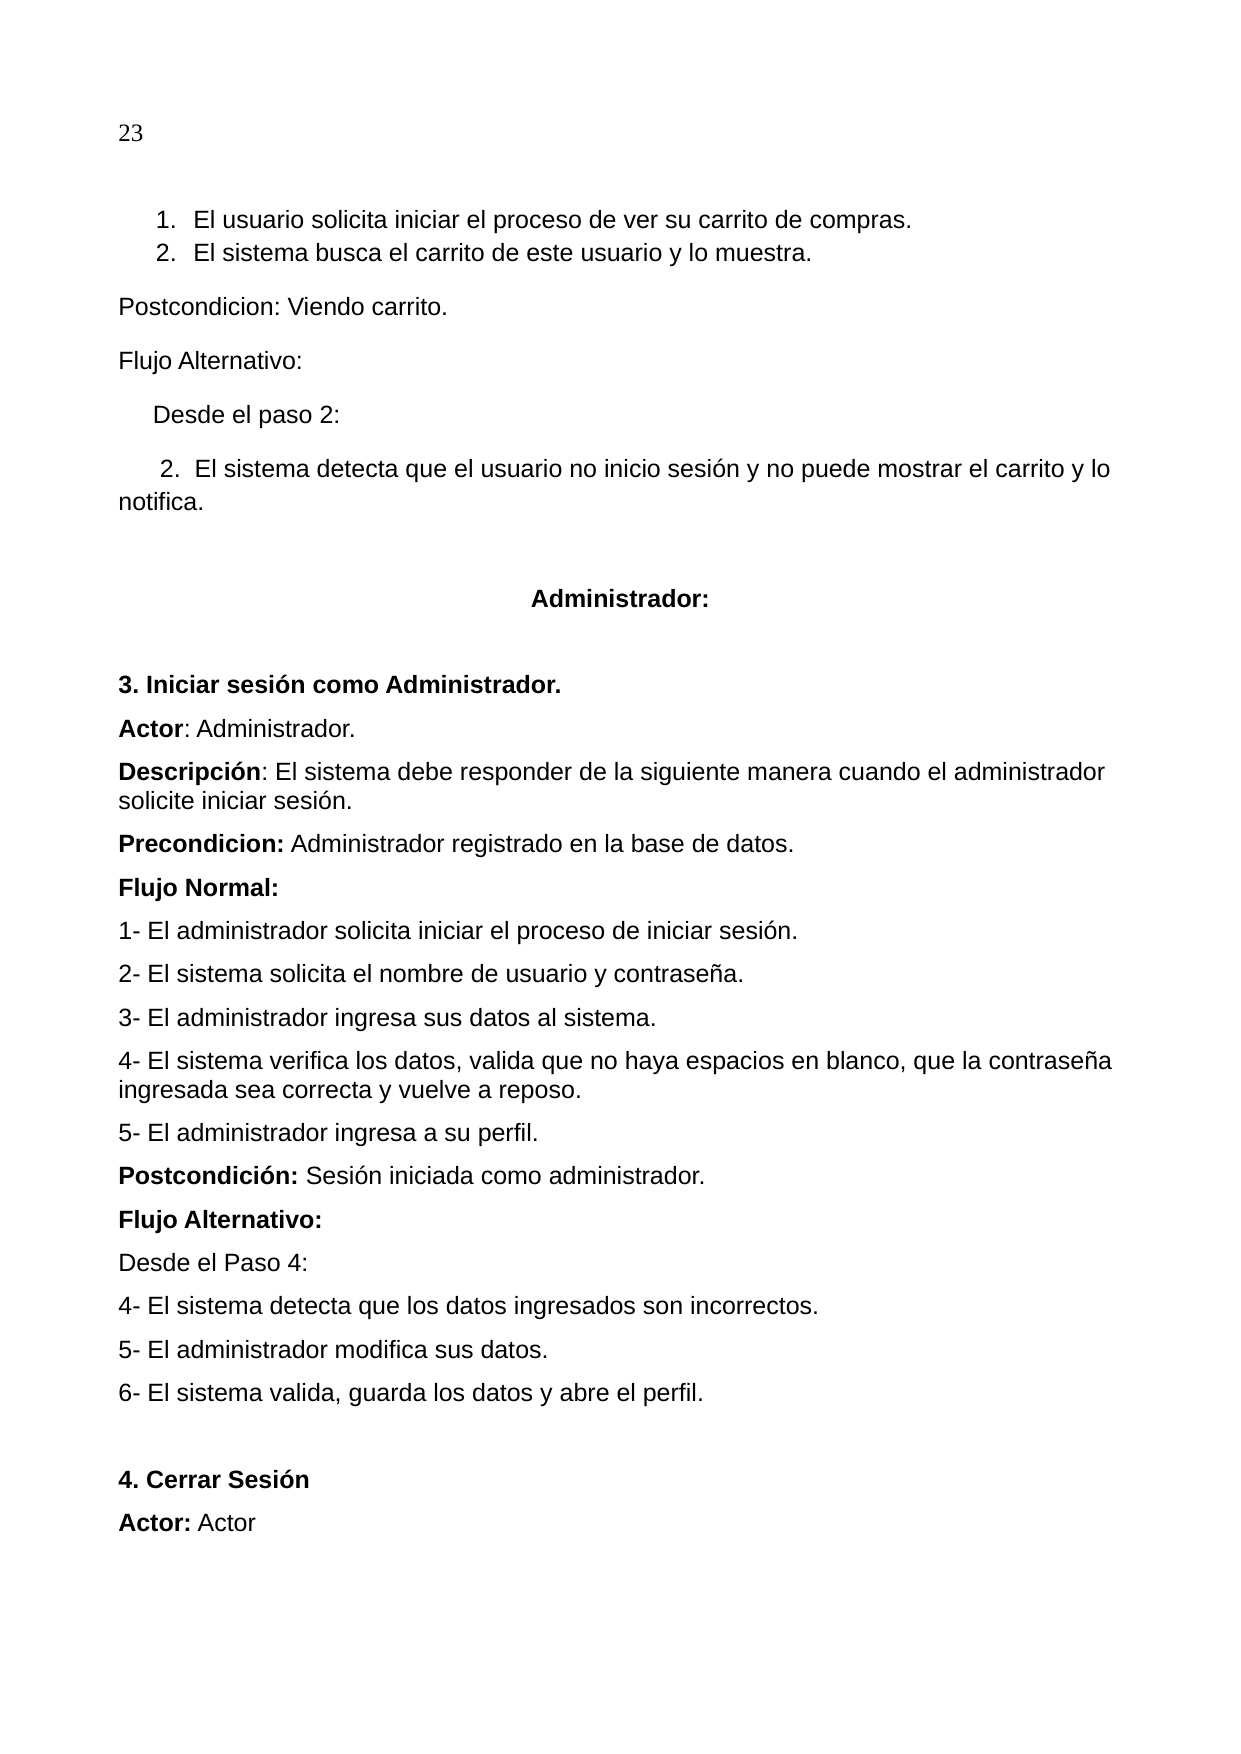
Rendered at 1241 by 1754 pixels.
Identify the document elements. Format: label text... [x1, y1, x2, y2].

text Descripción: El sistema debe responder de la siguiente manera cuando el administrador solicite iniciar sesión. [118, 757, 1122, 814]
text 1- El administrador solicita iniciar el proceso de iniciar sesión. [118, 916, 1122, 944]
list El usuario solicita iniciar el proceso de ver su carrito de compras. [156, 205, 1122, 234]
text 4- El sistema verifica los datos, valida que no haya espacios en blanco, que la contraseña ingresada sea correcta y vuelve a reposo. [118, 1046, 1122, 1103]
text Precondicion: Administrador registrado en la base de datos. [118, 829, 1122, 858]
text 2. El sistema detecta que el usuario no inicio sesión y no puede mostrar el carrito y lo notifica. [118, 453, 1122, 515]
text Postcondición: Sesión iniciada como administrador. [118, 1161, 1122, 1190]
text 6- El sistema valida, guarda los datos y abre el perfil. [118, 1378, 1122, 1407]
text 2- El sistema solicita el nombre de usuario y contraseña. [118, 959, 1122, 988]
text Postcondicion: Viendo carrito. [118, 292, 1122, 321]
text 5- El administrador modifica sus datos. [118, 1334, 1122, 1363]
text 3. Iniciar sesión como Administrador. [118, 670, 1122, 699]
text 3- El administrador ingresa sus datos al sistema. [118, 1002, 1122, 1031]
text 4. Cerrar Sesión [118, 1464, 1122, 1493]
text Actor: Actor [118, 1508, 1122, 1537]
list El sistema busca el carrito de este usuario y lo muestra. [156, 238, 1122, 267]
text Flujo Alternativo: [118, 1204, 1122, 1233]
text 5- El administrador ingresa a su perfil. [118, 1118, 1122, 1147]
text Actor: Administrador. [118, 714, 1122, 742]
text Desde el paso 2: [118, 400, 1122, 428]
text Flujo Normal: [118, 872, 1122, 901]
text Administrador: [118, 584, 1122, 612]
text 4- El sistema detecta que los datos ingresados son incorrectos. [118, 1291, 1122, 1320]
text Desde el Paso 4: [118, 1248, 1122, 1277]
text Flujo Alternativo: [118, 346, 1122, 374]
